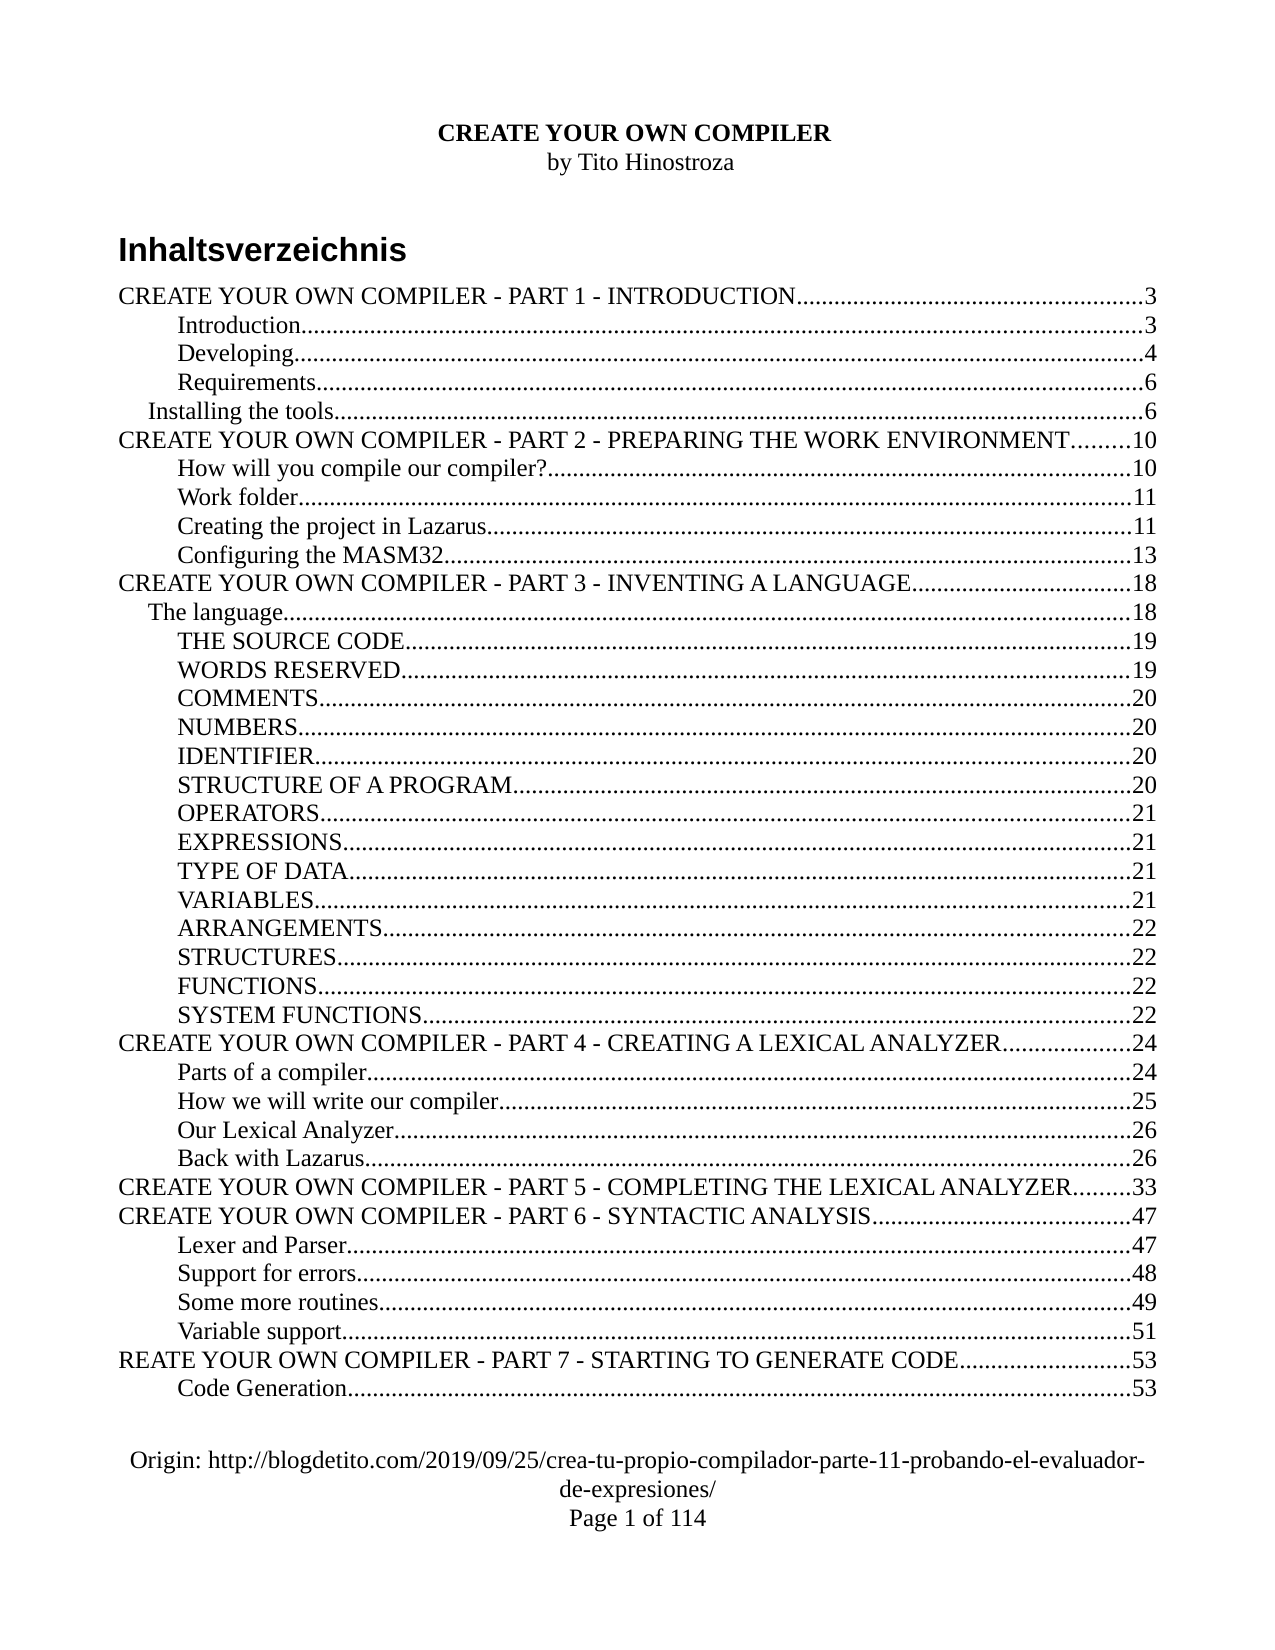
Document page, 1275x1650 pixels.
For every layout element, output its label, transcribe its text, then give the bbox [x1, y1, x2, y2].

text CREATE YOUR OWN COMPILER - PART 5 - COMPLETING THE LEXICAL ANALYZER 33 [118, 1172, 1157, 1201]
text CREATE YOUR OWN COMPILER - PART 1 - INTRODUCTION 3 [118, 281, 1157, 310]
text Code Generation 53 [177, 1373, 1157, 1402]
text CREATE YOUR OWN COMPILER - PART 4 - CREATING A LEXICAL ANALYZER 24 [118, 1028, 1157, 1057]
text The language 18 [148, 597, 1157, 626]
text STRUCTURE OF A PROGRAM 20 [177, 770, 1157, 798]
text CREATE YOUR OWN COMPILER - PART 3 - INVENTING A LANGUAGE 18 [118, 568, 1157, 597]
text Parts of a compiler 24 [177, 1057, 1157, 1086]
text ARRANGEMENTS 22 [177, 913, 1157, 942]
text FUNCTIONS 22 [177, 971, 1157, 1000]
subtitle Inhaltsverzeichnis [118, 230, 1157, 268]
text WORDS RESERVED 19 [177, 655, 1157, 683]
text Support for errors 48 [177, 1258, 1157, 1287]
text IDENTIFIER 20 [177, 741, 1157, 770]
text Creating the project in Lazarus 11 [177, 511, 1157, 540]
text Back with Lazarus 26 [177, 1143, 1157, 1172]
text VARIABLES 21 [177, 885, 1157, 913]
text Configuring the MASM32 13 [177, 540, 1157, 568]
text COMMENTS 20 [177, 683, 1157, 712]
text Our Lexical Analyzer 26 [177, 1115, 1157, 1143]
text Variable support 51 [177, 1316, 1157, 1345]
text CREATE YOUR OWN COMPILER - PART 2 - PREPARING THE WORK ENVIRONMENT 10 [118, 425, 1157, 453]
text Lexer and Parser 47 [177, 1230, 1157, 1258]
text CREATE YOUR OWN COMPILER - PART 6 - SYNTACTIC ANALYSIS 47 [118, 1201, 1157, 1230]
text Introduction 3 [177, 310, 1157, 338]
text Work folder 11 [177, 482, 1157, 511]
text Some more routines 49 [177, 1287, 1157, 1316]
text TYPE OF DATA 21 [177, 856, 1157, 885]
text How will you compile our compiler? 10 [177, 453, 1157, 482]
text OPERATORS 21 [177, 798, 1157, 827]
text NUMBERS 20 [177, 712, 1157, 741]
text How we will write our compiler 25 [177, 1086, 1157, 1115]
text SYSTEM FUNCTIONS 22 [177, 1000, 1157, 1028]
text Developing 4 [177, 338, 1157, 367]
text THE SOURCE CODE 19 [177, 626, 1157, 655]
text Installing the tools 6 [148, 396, 1157, 425]
text EXPRESSIONS 21 [177, 827, 1157, 856]
text STRUCTURES 22 [177, 942, 1157, 971]
text Requirements 6 [177, 367, 1157, 396]
text REATE YOUR OWN COMPILER - PART 7 - STARTING TO GENERATE CODE 53 [118, 1345, 1157, 1373]
